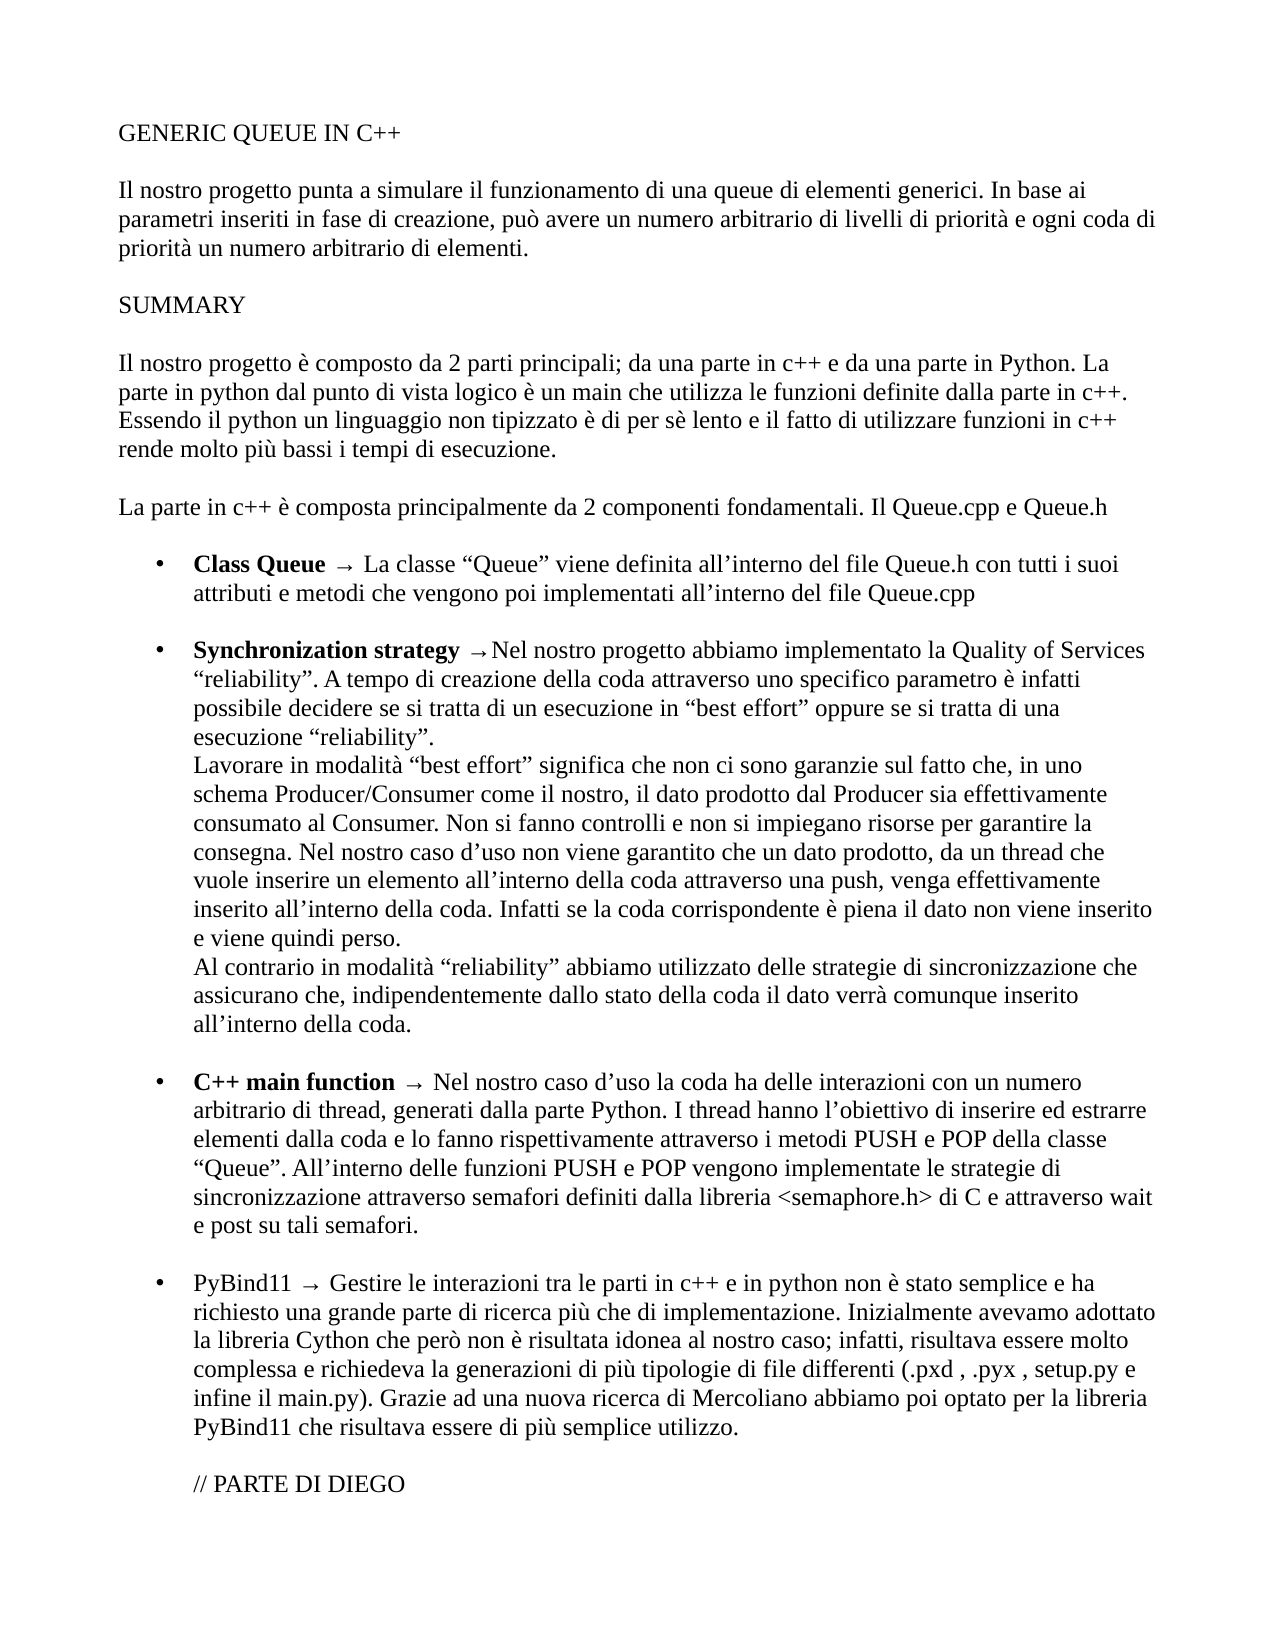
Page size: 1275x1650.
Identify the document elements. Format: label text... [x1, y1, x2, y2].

text SUMMARY [118, 291, 1157, 319]
text La parte in c++ è composta principalmente da 2 componenti fondamentali. Il Queue.cpp e Queue.h [118, 492, 1157, 521]
list Class Queue → La classe “Queue” viene definita all’interno del file Queue.h con tutti i suoi attributi e metodi che vengono poi implementati all’interno del file Queue.cpp [156, 549, 1157, 607]
list PyBind11 → Gestire le interazioni tra le parti in c++ e in python non è stato semplice e ha richiesto una grande parte di ricerca più che di implementazione. Inizialmente avevamo adottato la libreria Cython che però non è risultata idonea al nostro caso; infatti, risultava essere molto complessa e richiedeva la generazioni di più tipologie di file differenti (.pxd , .pyx , setup.py e infine il main.py). Grazie ad una nuova ricerca di Mercoliano abbiamo poi optato per la libreria PyBind11 che risultava essere di più semplice utilizzo. [156, 1268, 1157, 1441]
list Lavorare in modalità “best effort” significa che non ci sono garanzie sul fatto che, in uno schema Producer/Consumer come il nostro, il dato prodotto dal Producer sia effettivamente consumato al Consumer. Non si fanno controlli e non si impiegano risorse per garantire la consegna. Nel nostro caso d’uso non viene garantito che un dato prodotto, da un thread che vuole inserire un elemento all’interno della coda attraverso una push, venga effettivamente inserito all’interno della coda. Infatti se la coda corrispondente è piena il dato non viene inserito e viene quindi perso. [156, 751, 1157, 952]
list Synchronization strategy →Nel nostro progetto abbiamo implementato la Quality of Services “reliability”. A tempo di creazione della coda attraverso uno specifico parametro è infatti possibile decidere se si tratta di un esecuzione in “best effort” oppure se si tratta di una esecuzione “reliability”. [156, 636, 1157, 751]
text Il nostro progetto punta a simulare il funzionamento di una queue di elementi generici. In base ai parametri inseriti in fase di creazione, può avere un numero arbitrario di livelli di priorità e ogni coda di priorità un numero arbitrario di elementi. [118, 176, 1157, 262]
text // PARTE DI DIEGO [118, 1469, 1157, 1498]
text GENERIC QUEUE IN C++ [118, 118, 1157, 147]
list C++ main function → Nel nostro caso d’uso la coda ha delle interazioni con un numero arbitrario di thread, generati dalla parte Python. I thread hanno l’obiettivo di inserire ed estrarre elementi dalla coda e lo fanno rispettivamente attraverso i metodi PUSH e POP della classe “Queue”. All’interno delle funzioni PUSH e POP vengono implementate le strategie di sincronizzazione attraverso semafori definiti dalla libreria <semaphore.h> di C e attraverso wait e post su tali semafori. [156, 1067, 1157, 1239]
text Il nostro progetto è composto da 2 parti principali; da una parte in c++ e da una parte in Python. La parte in python dal punto di vista logico è un main che utilizza le funzioni definite dalla parte in c++. Essendo il python un linguaggio non tipizzato è di per sè lento e il fatto di utilizzare funzioni in c++ rende molto più bassi i tempi di esecuzione. [118, 348, 1157, 463]
list Al contrario in modalità “reliability” abbiamo utilizzato delle strategie di sincronizzazione che assicurano che, indipendentemente dallo stato della coda il dato verrà comunque inserito all’interno della coda. [156, 952, 1157, 1038]
